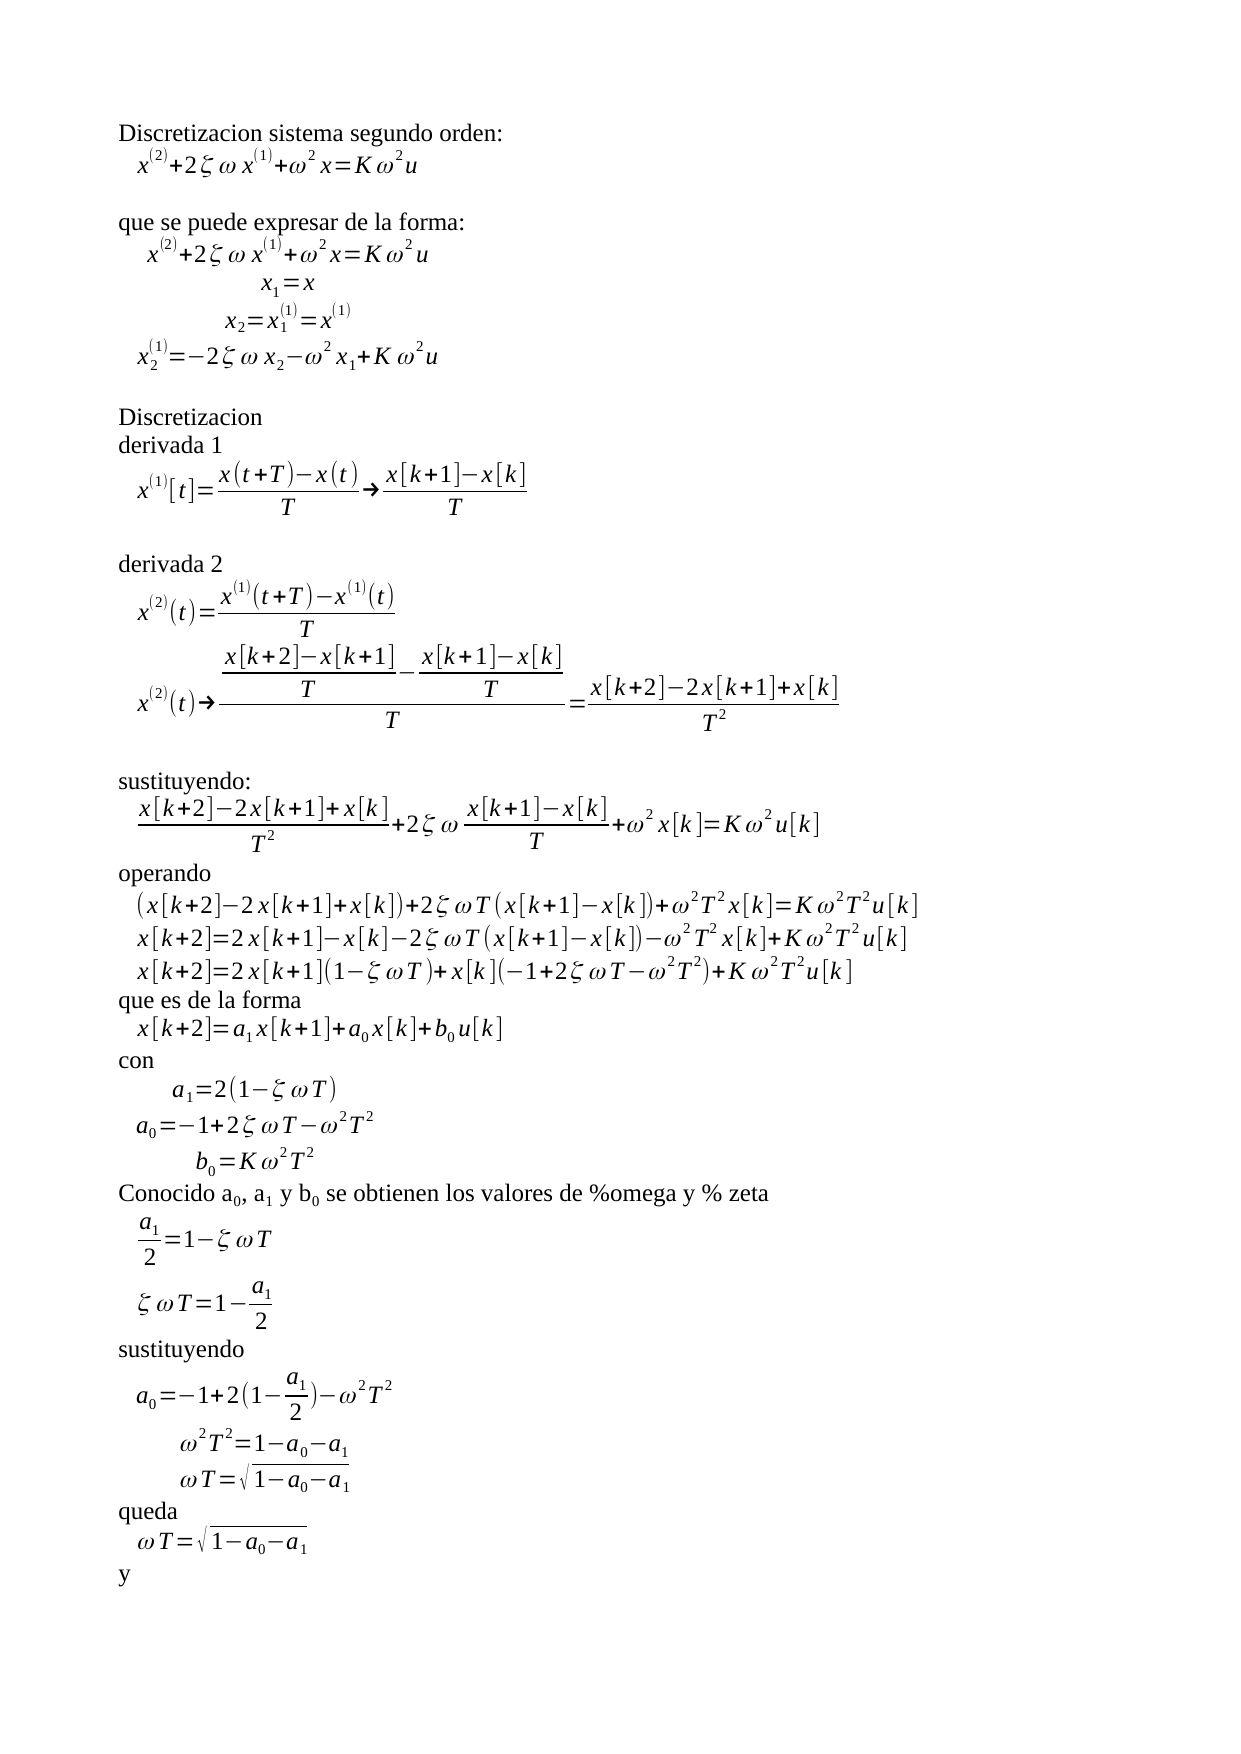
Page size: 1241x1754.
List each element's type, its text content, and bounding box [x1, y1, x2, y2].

text derivada 2 [118, 549, 1122, 578]
text que es de la forma [118, 986, 1122, 1014]
text Discretizacion sistema segundo orden: [118, 118, 1122, 147]
text con [118, 1046, 1122, 1074]
text y [118, 1558, 1122, 1587]
text operando [118, 858, 1122, 887]
text sustituyendo: [118, 766, 1122, 795]
text Discretizacion [118, 402, 1122, 431]
text sustituyendo [118, 1334, 1122, 1362]
text que se puede expresar de la forma: [118, 207, 1122, 236]
text derivada 1 [118, 431, 1122, 459]
text Conocido a₀, a₁ y b₀ se obtienen los valores de %omega y % zeta [118, 1178, 1122, 1207]
text queda [118, 1496, 1122, 1525]
